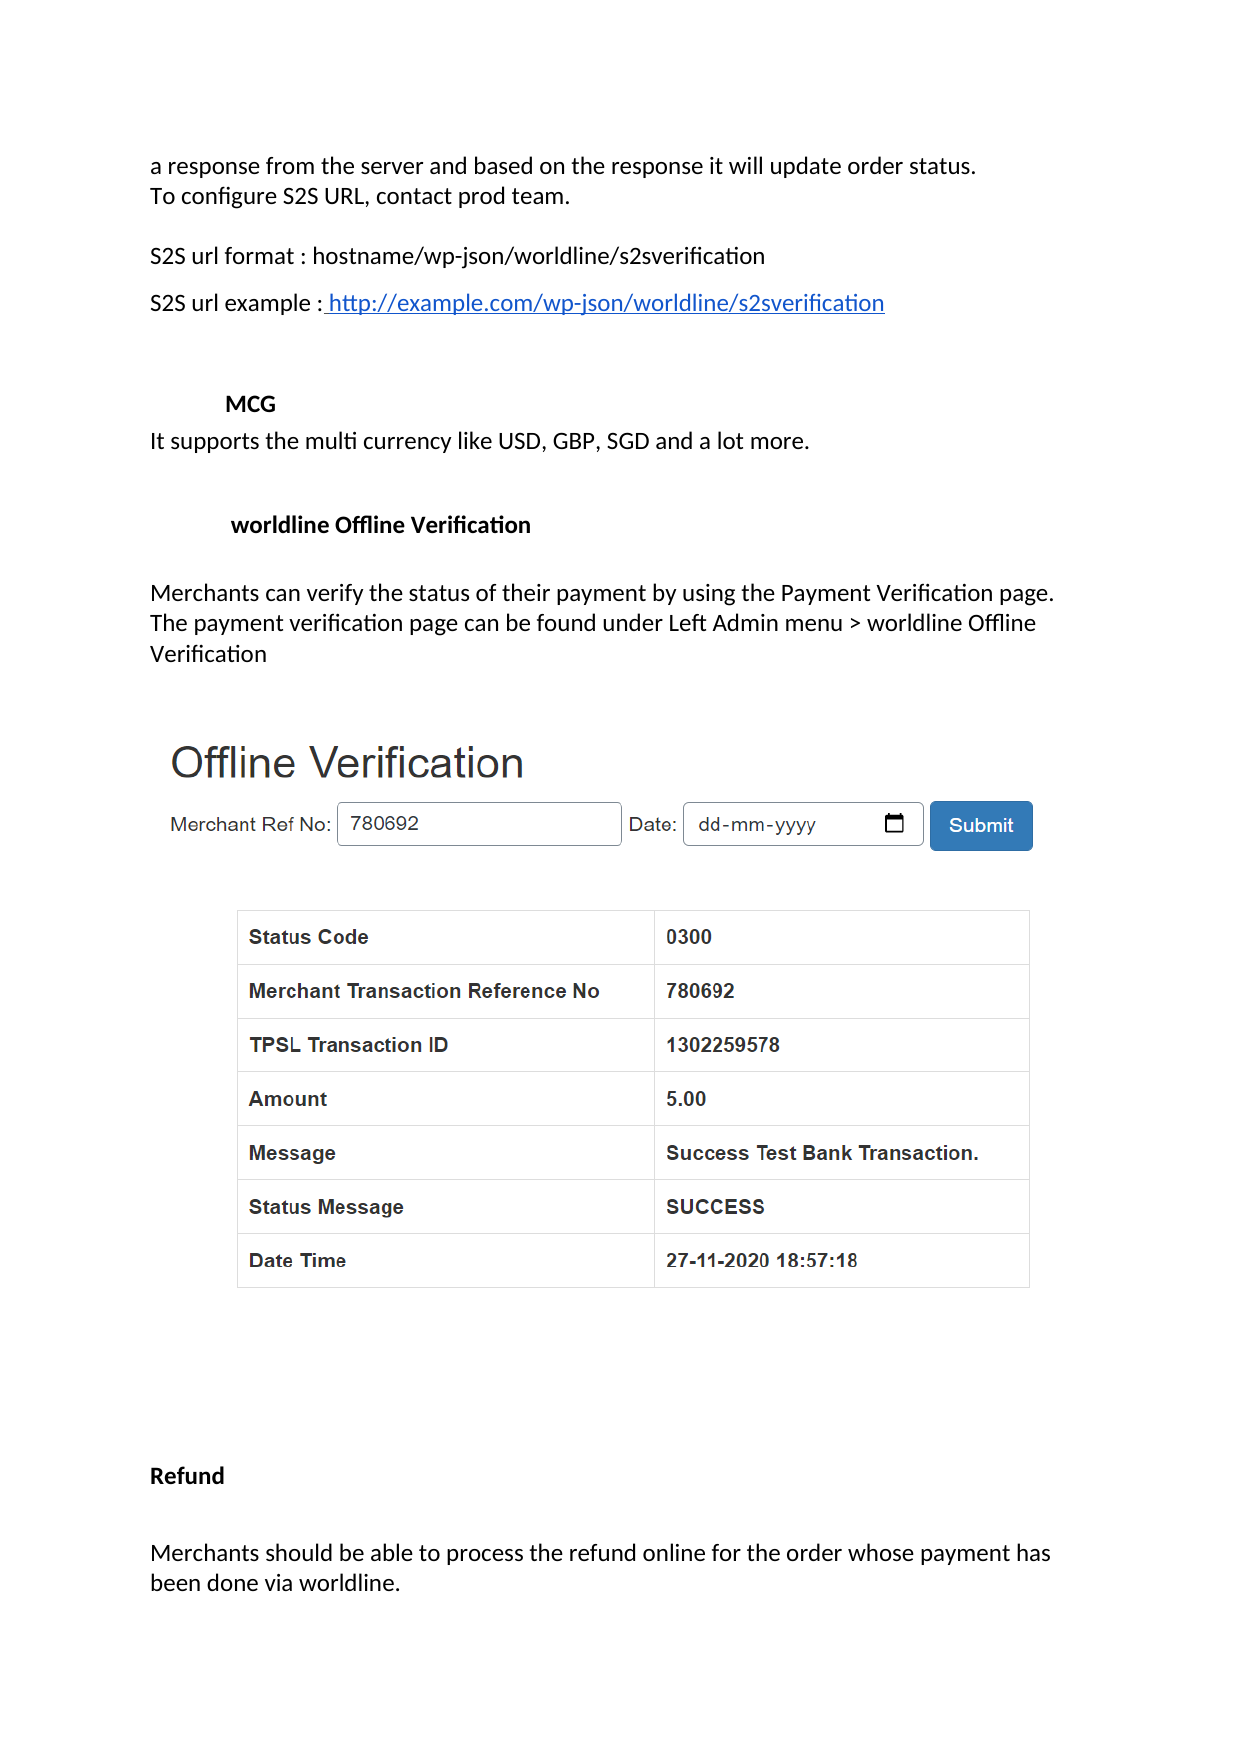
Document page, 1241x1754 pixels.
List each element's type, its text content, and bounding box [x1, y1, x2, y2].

text S2S url format : hostname/wp-json/worldline/s2sverification [150, 240, 1090, 270]
text It supports the multi currency like USD, GBP, SGD and a lot more. [150, 425, 1090, 456]
subtitle worldline Offline Verification [225, 510, 1090, 540]
text Merchants can verify the status of their payment by using the Payment Verification page. The payment verification page can be found under Left Admin menu > worldline Offline Verification [150, 577, 1090, 668]
subtitle MCG [225, 389, 1090, 419]
picture [150, 729, 1091, 1315]
subtitle Refund [150, 1460, 1090, 1491]
text Merchants should be able to process the refund online for the order whose payment has been done via worldline. [150, 1537, 1090, 1598]
text To configure S2S URL, contact prod team. [150, 181, 1090, 211]
text S2S url example : http://example.com/wp-json/worldline/s2sverification [150, 287, 1090, 317]
text a response from the server and based on the response it will update order status. [150, 150, 1090, 181]
